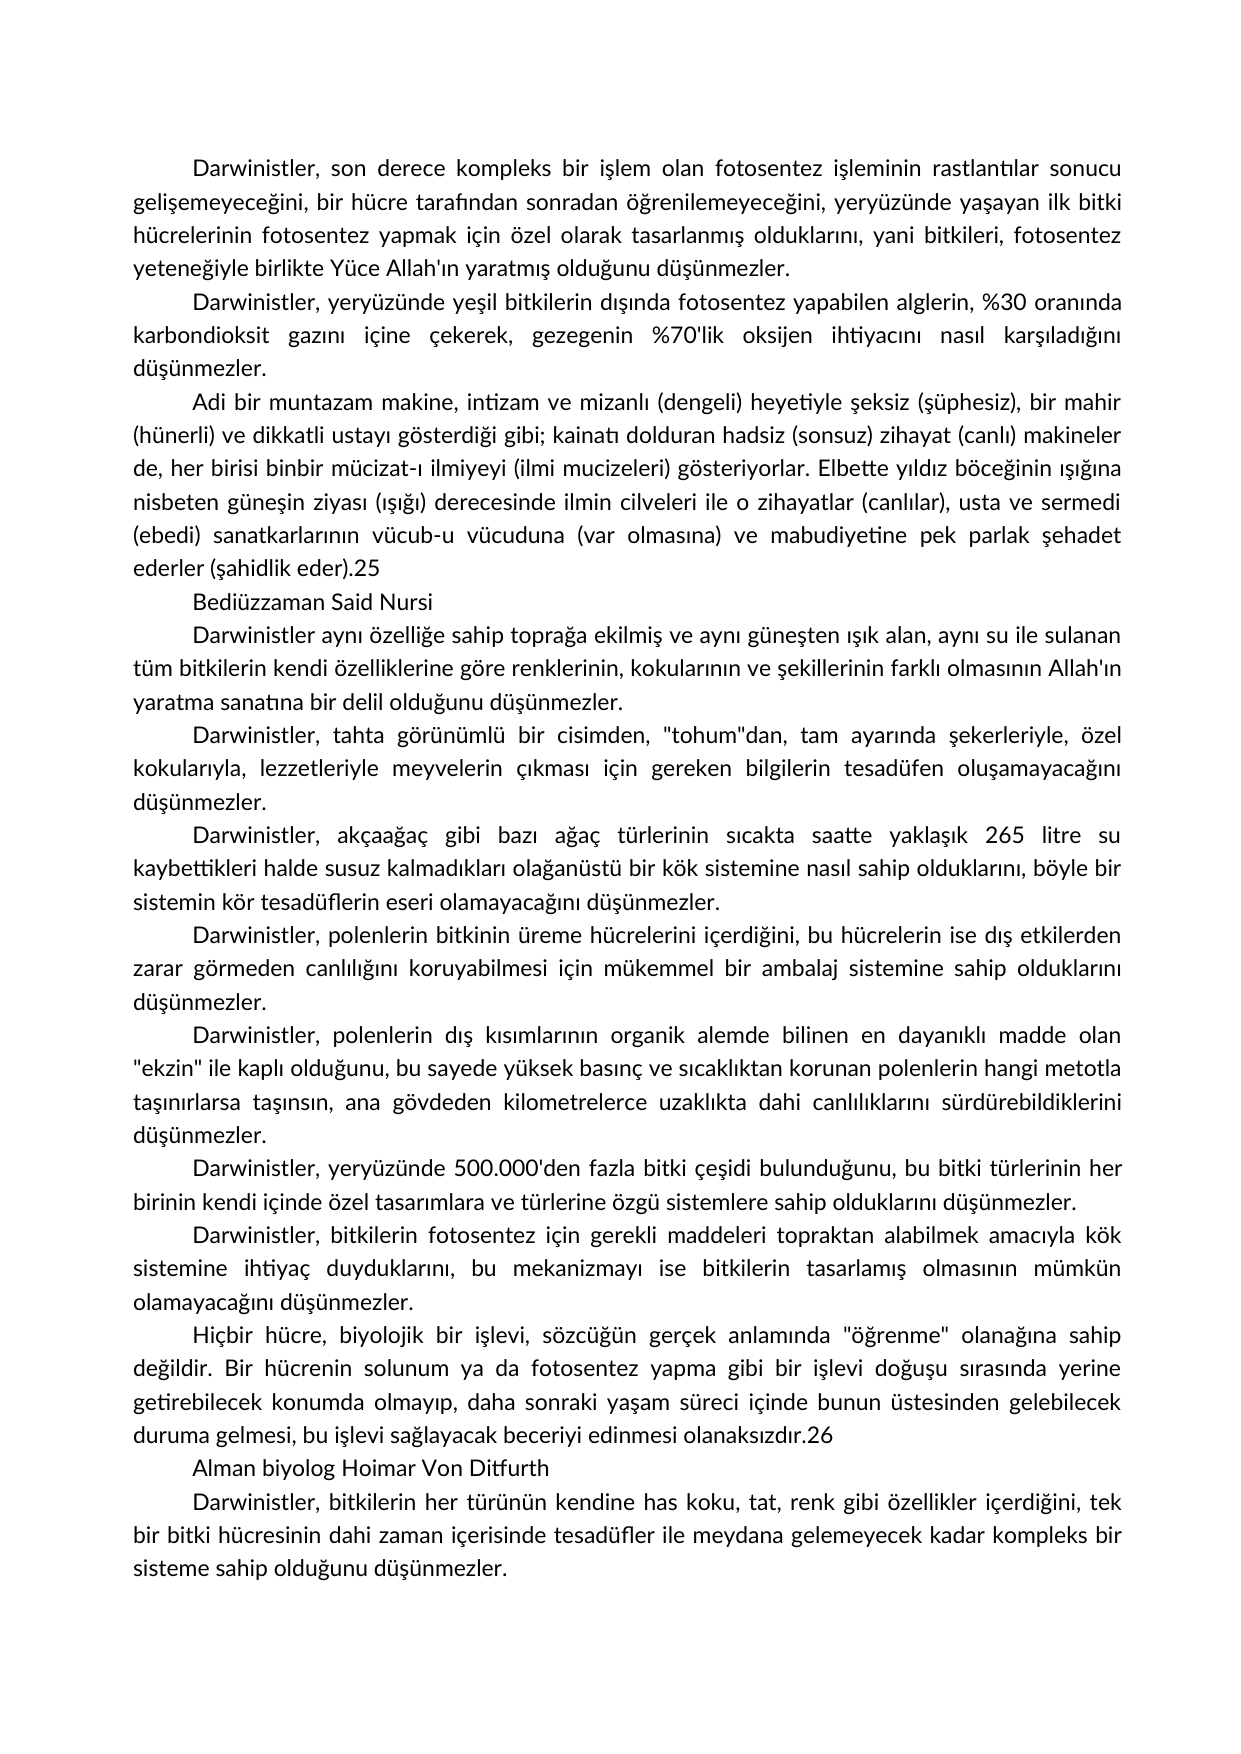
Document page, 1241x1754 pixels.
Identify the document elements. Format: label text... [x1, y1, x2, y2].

text Alman biyolog Hoimar Von Ditfurth [133, 1450, 1123, 1483]
text Darwinistler, son derece kompleks bir işlem olan fotosentez işleminin rastlantılar sonucu gelişemeyeceğini, bir hücre tarafından sonradan öğrenilemeyeceğini, yeryüzünde yaşayan ilk bitki hücrelerinin fotosentez yapmak için özel olarak tasarlanmış olduklarını, yani bitkileri, fotosentez yeteneğiyle birlikte Yüce Allah'ın yaratmış olduğunu düşünmezler. [133, 150, 1123, 283]
text Adi bir muntazam makine, intizam ve mizanlı (dengeli) heyetiyle şeksiz (şüphesiz), bir mahir (hünerli) ve dikkatli ustayı gösterdiği gibi; kainatı dolduran hadsiz (sonsuz) zihayat (canlı) makineler de, her birisi binbir mücizat-ı ilmiyeyi (ilmi mucizeleri) gösteriyorlar. Elbette yıldız böceğinin ışığına nisbeten güneşin ziyası (ışığı) derecesinde ilmin cilveleri ile o zihayatlar (canlılar), usta ve sermedi (ebedi) sanatkarlarının vücub-u vücuduna (var olmasına) ve mabudiyetine pek parlak şehadet ederler (şahidlik eder).25 [133, 383, 1123, 583]
text Bediüzzaman Said Nursi [133, 583, 1123, 617]
text Darwinistler, polenlerin bitkinin üreme hücrelerini içerdiğini, bu hücrelerin ise dış etkilerden zarar görmeden canlılığını koruyabilmesi için mükemmel bir ambalaj sistemine sahip olduklarını düşünmezler. [133, 917, 1123, 1017]
text Darwinistler, yeryüzünde yeşil bitkilerin dışında fotosentez yapabilen alglerin, %30 oranında karbondioksit gazını içine çekerek, gezegenin %70'lik oksijen ihtiyacını nasıl karşıladığını düşünmezler. [133, 283, 1123, 383]
text Darwinistler, polenlerin dış kısımlarının organik alemde bilinen en dayanıklı madde olan "ekzin" ile kaplı olduğunu, bu sayede yüksek basınç ve sıcaklıktan korunan polenlerin hangi metotla taşınırlarsa taşınsın, ana gövdeden kilometrelerce uzaklıkta dahi canlılıklarını sürdürebildiklerini düşünmezler. [133, 1017, 1123, 1150]
text Darwinistler aynı özelliğe sahip toprağa ekilmiş ve aynı güneşten ışık alan, aynı su ile sulanan tüm bitkilerin kendi özelliklerine göre renklerinin, kokularının ve şekillerinin farklı olmasının Allah'ın yaratma sanatına bir delil olduğunu düşünmezler. [133, 617, 1123, 717]
text Darwinistler, bitkilerin fotosentez için gerekli maddeleri topraktan alabilmek amacıyla kök sistemine ihtiyaç duyduklarını, bu mekanizmayı ise bitkilerin tasarlamış olmasının mümkün olamayacağını düşünmezler. [133, 1217, 1123, 1317]
text Darwinistler, tahta görünümlü bir cisimden, "tohum"dan, tam ayarında şekerleriyle, özel kokularıyla, lezzetleriyle meyvelerin çıkması için gereken bilgilerin tesadüfen oluşamayacağını düşünmezler. [133, 717, 1123, 817]
text Darwinistler, akçaağaç gibi bazı ağaç türlerinin sıcakta saatte yaklaşık 265 litre su kaybettikleri halde susuz kalmadıkları olağanüstü bir kök sistemine nasıl sahip olduklarını, böyle bir sistemin kör tesadüflerin eseri olamayacağını düşünmezler. [133, 817, 1123, 917]
text Hiçbir hücre, biyolojik bir işlevi, sözcüğün gerçek anlamında "öğrenme" olanağına sahip değildir. Bir hücrenin solunum ya da fotosentez yapma gibi bir işlevi doğuşu sırasında yerine getirebilecek konumda olmayıp, daha sonraki yaşam süreci içinde bunun üstesinden gelebilecek duruma gelmesi, bu işlevi sağlayacak beceriyi edinmesi olanaksızdır.26 [133, 1317, 1123, 1450]
text Darwinistler, bitkilerin her türünün kendine has koku, tat, renk gibi özellikler içerdiğini, tek bir bitki hücresinin dahi zaman içerisinde tesadüfler ile meydana gelemeyecek kadar kompleks bir sisteme sahip olduğunu düşünmezler. [133, 1483, 1123, 1583]
text Darwinistler, yeryüzünde 500.000'den fazla bitki çeşidi bulunduğunu, bu bitki türlerinin her birinin kendi içinde özel tasarımlara ve türlerine özgü sistemlere sahip olduklarını düşünmezler. [133, 1150, 1123, 1217]
